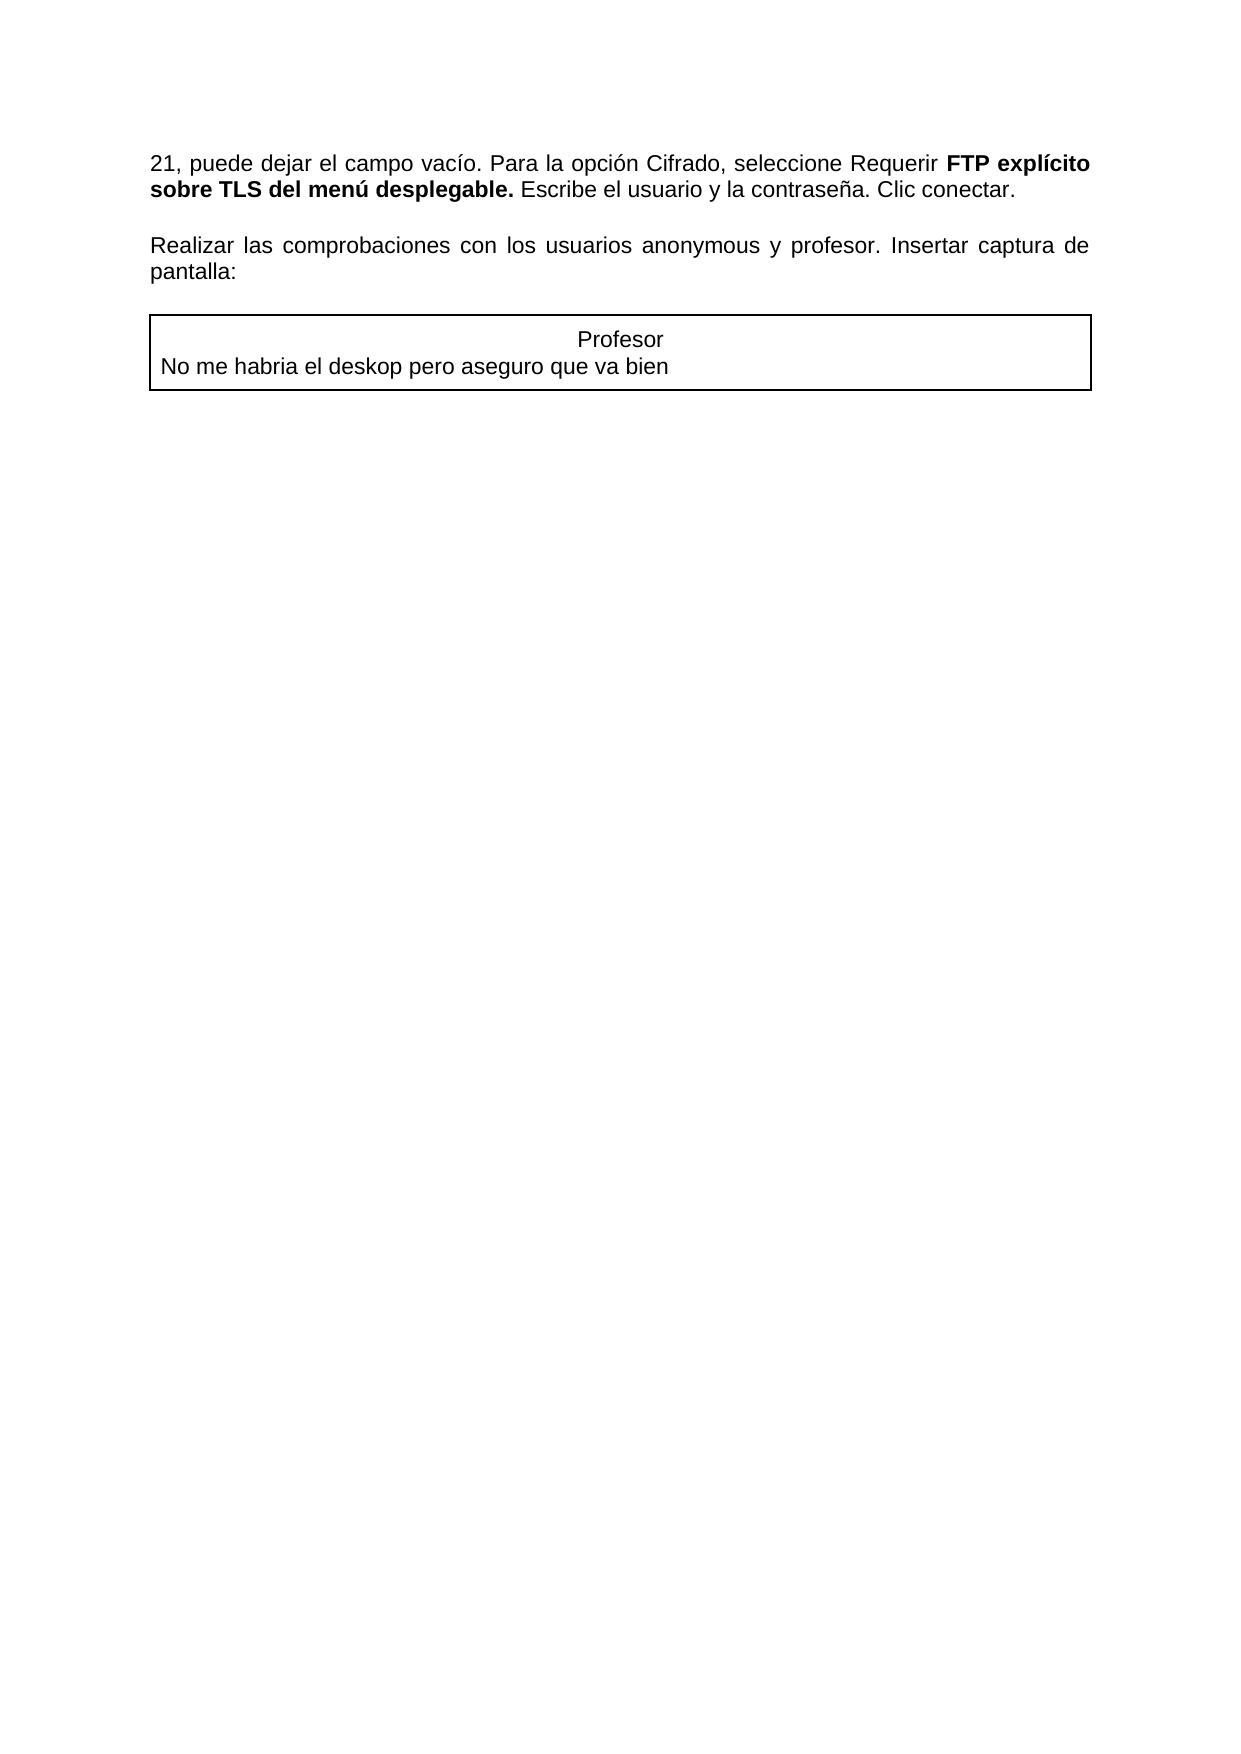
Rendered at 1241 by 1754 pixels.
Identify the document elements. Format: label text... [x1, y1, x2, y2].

text 21, puede dejar el campo vacío. Para la opción Cifrado, seleccione Requerir FTP explícito sobre TLS del menú desplegable. Escribe el usuario y la contraseña. Clic conectar. [150, 150, 1090, 203]
text Realizar las comprobaciones con los usuarios anonymous y profesor. Insertar captura de pantalla: [150, 232, 1090, 284]
table_header Profesor No me habria el deskop pero aseguro que va bien [151, 316, 1090, 389]
